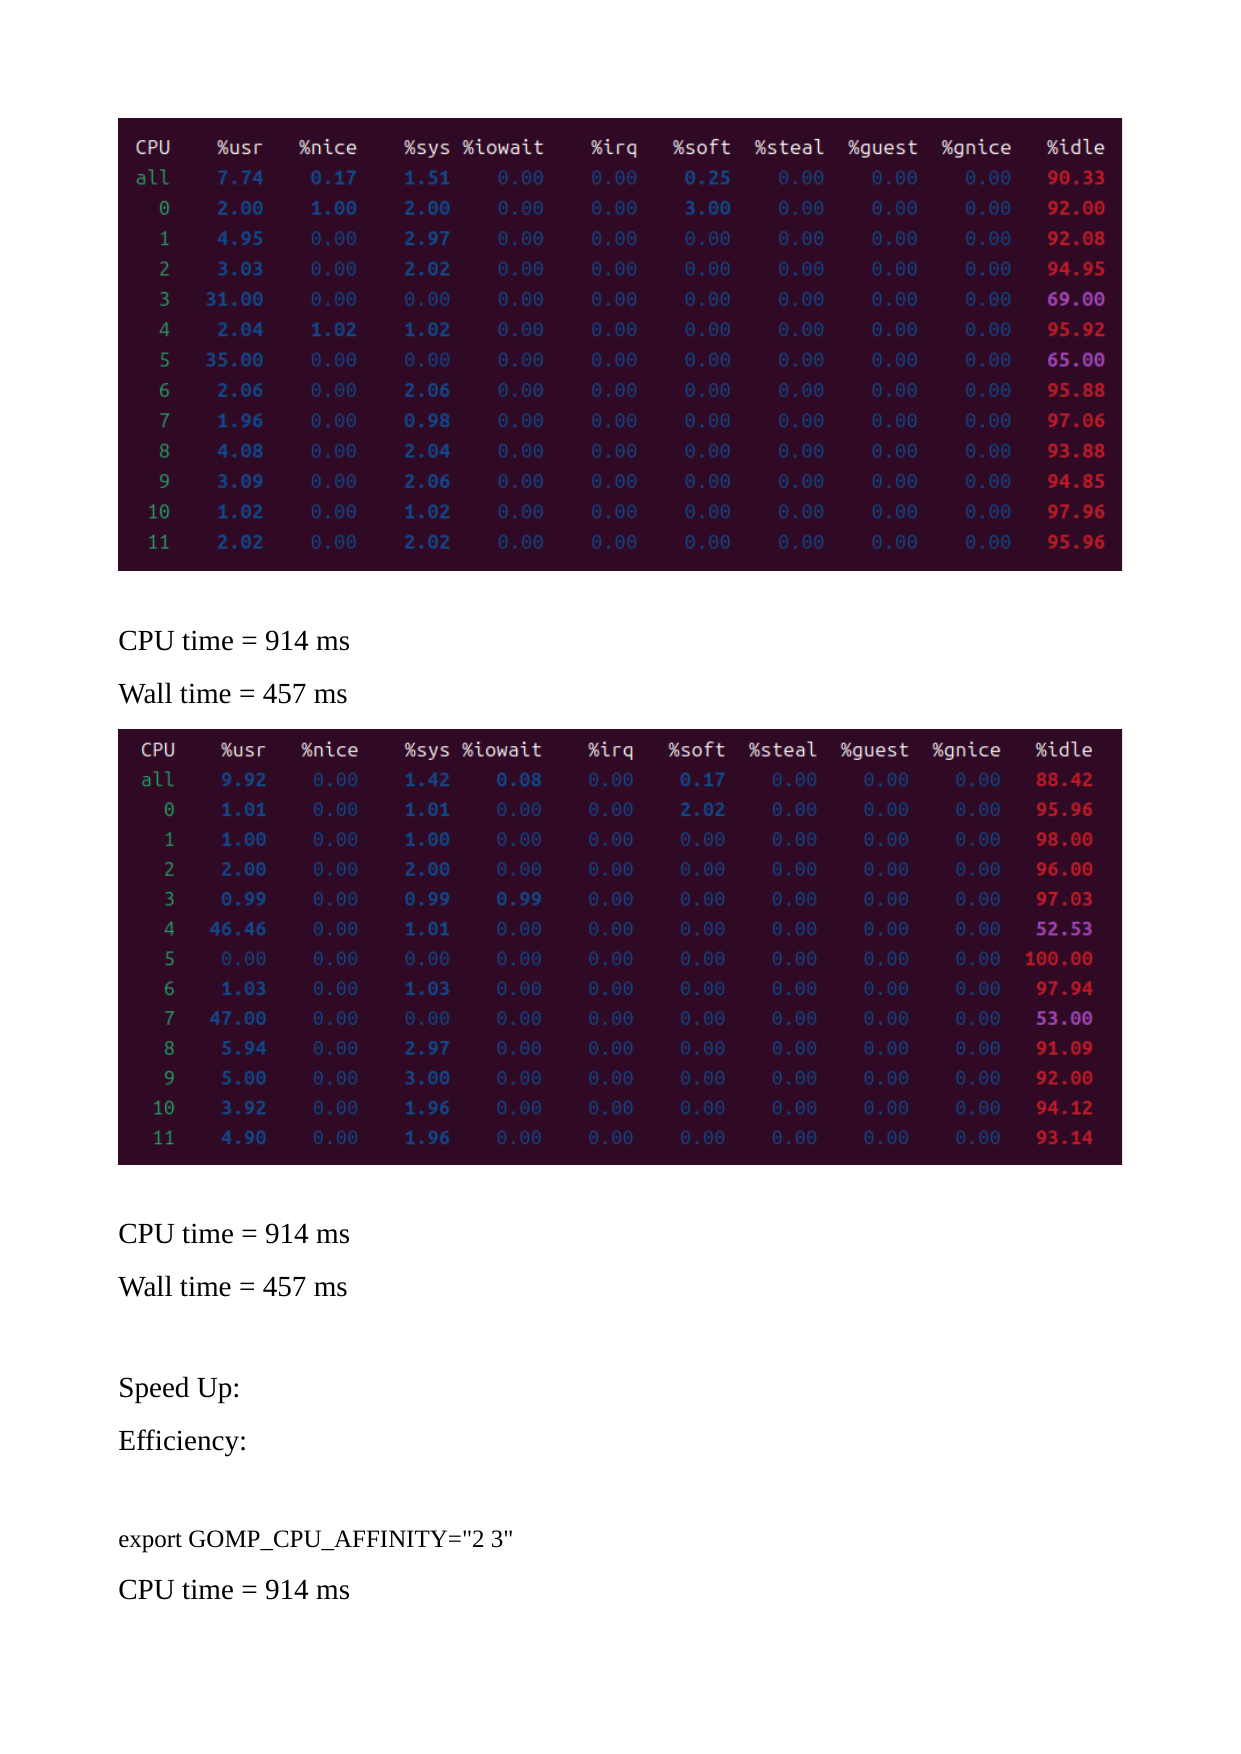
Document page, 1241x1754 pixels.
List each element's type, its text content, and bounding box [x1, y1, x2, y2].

text Wall time = 457 ms [118, 1269, 1122, 1303]
text CPU time = 914 ms [118, 1216, 1122, 1250]
text Speed Up: [118, 1370, 1122, 1404]
text export GOMP_CPU_AFFINITY="2 3" [118, 1524, 1122, 1553]
text CPU time = 914 ms [118, 1572, 1122, 1605]
text Efficiency: [118, 1423, 1122, 1457]
text CPU time = 914 ms [118, 623, 1122, 656]
picture [118, 118, 1123, 571]
text Wall time = 457 ms [118, 676, 1122, 709]
picture [118, 729, 1123, 1165]
